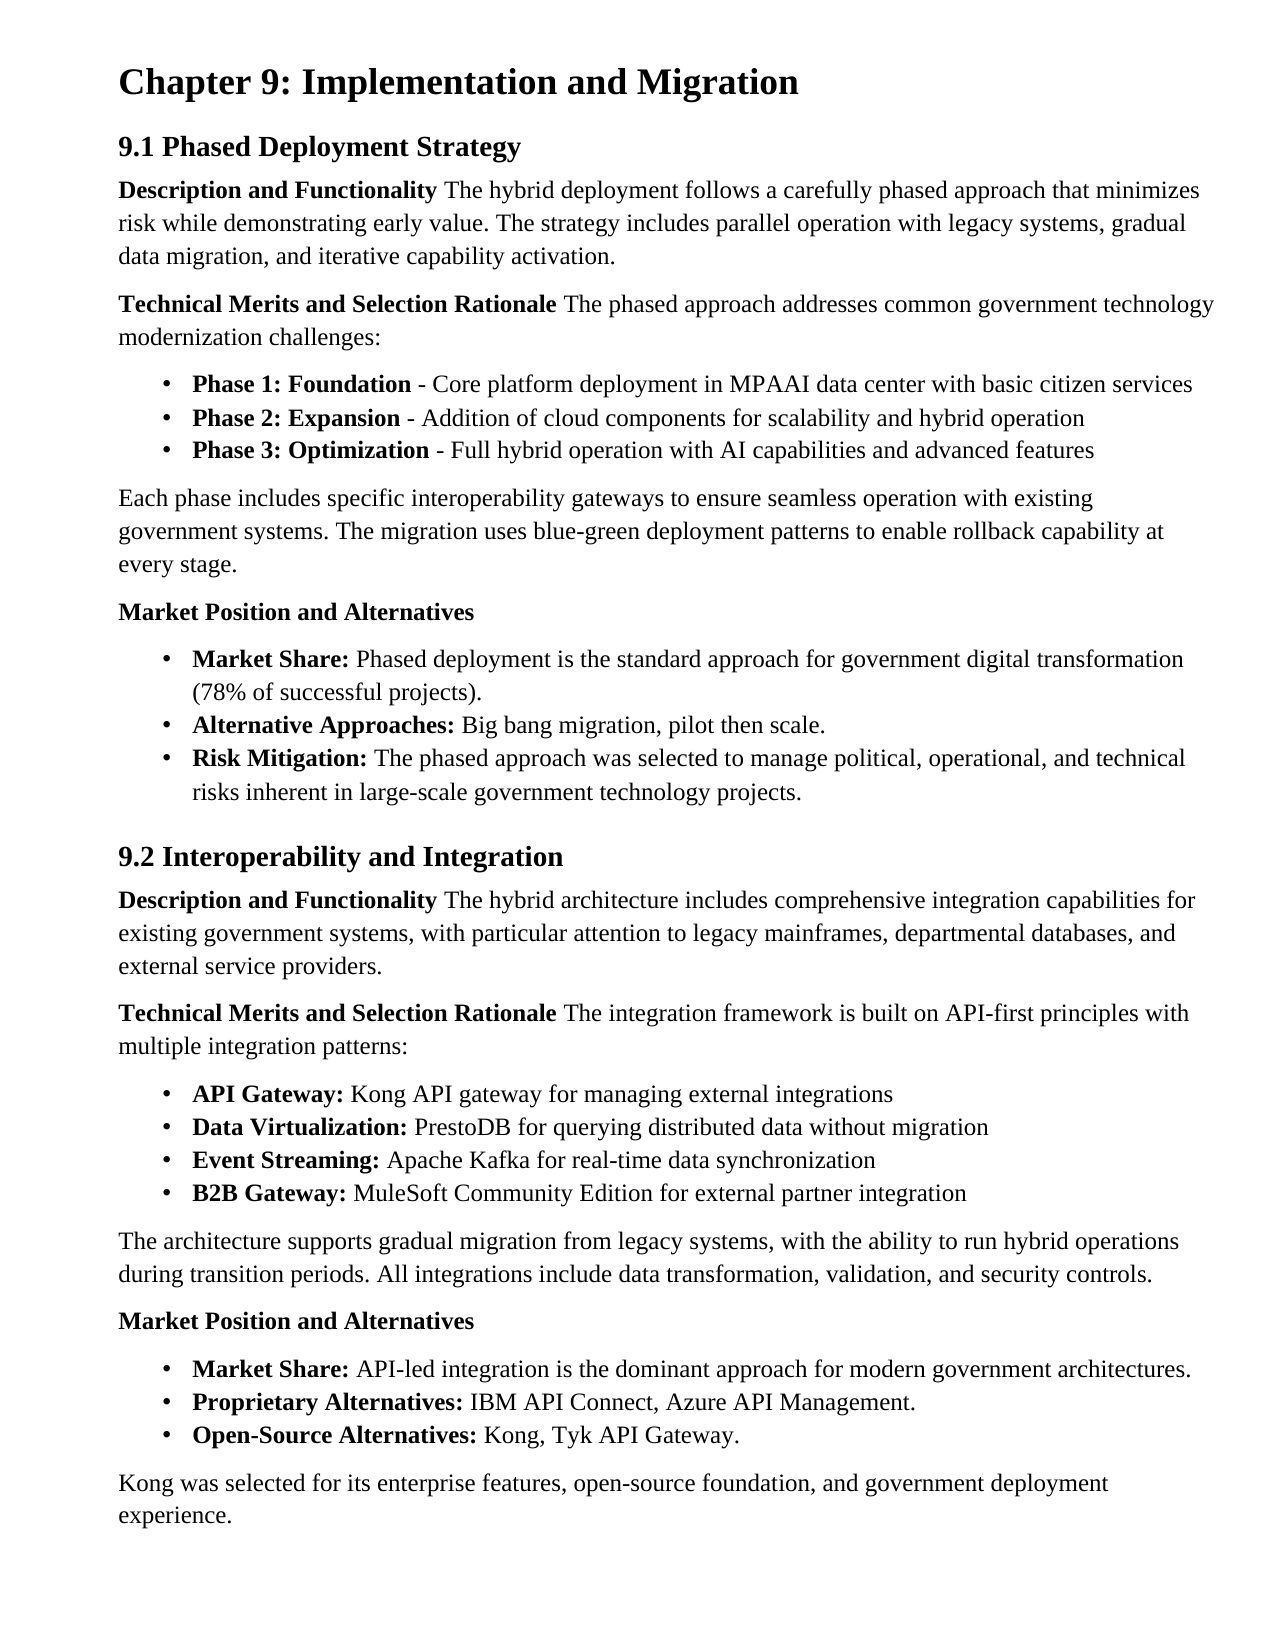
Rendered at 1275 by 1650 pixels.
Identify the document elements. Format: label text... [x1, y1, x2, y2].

list Risk Mitigation: The phased approach was selected to manage political, operational, and technical risks inherent in large-scale government technology projects. [162, 743, 1216, 805]
text Description and Functionality The hybrid deployment follows a carefully phased approach that minimizes risk while demonstrating early value. The strategy includes parallel operation with legacy systems, gradual data migration, and iterative capability activation. [118, 175, 1216, 270]
subtitle 9.2 Interoperability and Integration [118, 839, 1216, 872]
list Phase 3: Optimization - Full hybrid operation with AI capabilities and advanced features [162, 436, 1216, 464]
text Each phase includes specific interoperability gateways to ensure seamless operation with existing government systems. The migration uses blue-green deployment patterns to enable rollback capability at every stage. [118, 483, 1216, 578]
subtitle 9.1 Phased Deployment Strategy [118, 129, 1216, 163]
text Market Position and Alternatives [118, 1306, 1216, 1335]
list Market Share: API-led integration is the dominant approach for modern government architectures. [162, 1354, 1216, 1383]
text Kong was selected for its enterprise features, open-source foundation, and government deployment experience. [118, 1468, 1216, 1529]
text Description and Functionality The hybrid architecture includes comprehensive integration capabilities for existing government systems, with particular attention to legacy mainframes, departmental databases, and external service providers. [118, 885, 1216, 979]
text The architecture supports gradual migration from legacy systems, with the ability to run hybrid operations during transition periods. All integrations include data transformation, validation, and security controls. [118, 1226, 1216, 1287]
list B2B Gateway: MuleSoft Community Edition for external partner integration [162, 1178, 1216, 1207]
list Alternative Approaches: Big bang migration, pilot then scale. [162, 711, 1216, 739]
text Market Position and Alternatives [118, 597, 1216, 626]
list Phase 2: Expansion - Addition of cloud components for scalability and hybrid operation [162, 403, 1216, 431]
list API Gateway: Kong API gateway for managing external integrations [162, 1079, 1216, 1108]
list Data Virtualization: PrestoDB for querying distributed data without migration [162, 1112, 1216, 1141]
subtitle Chapter 9: Implementation and Migration [118, 59, 1216, 102]
list Open-Source Alternatives: Kong, Tyk API Gateway. [162, 1420, 1216, 1449]
text Technical Merits and Selection Rationale The integration framework is built on API-first principles with multiple integration patterns: [118, 998, 1216, 1060]
list Event Streaming: Apache Kafka for real-time data synchronization [162, 1145, 1216, 1174]
list Proprietary Alternatives: IBM API Connect, Azure API Management. [162, 1387, 1216, 1416]
list Market Share: Phased deployment is the standard approach for government digital transformation (78% of successful projects). [162, 644, 1216, 706]
text Technical Merits and Selection Rationale The phased approach addresses common government technology modernization challenges: [118, 289, 1216, 351]
list Phase 1: Foundation - Core platform deployment in MPAAI data center with basic citizen services [162, 369, 1216, 398]
